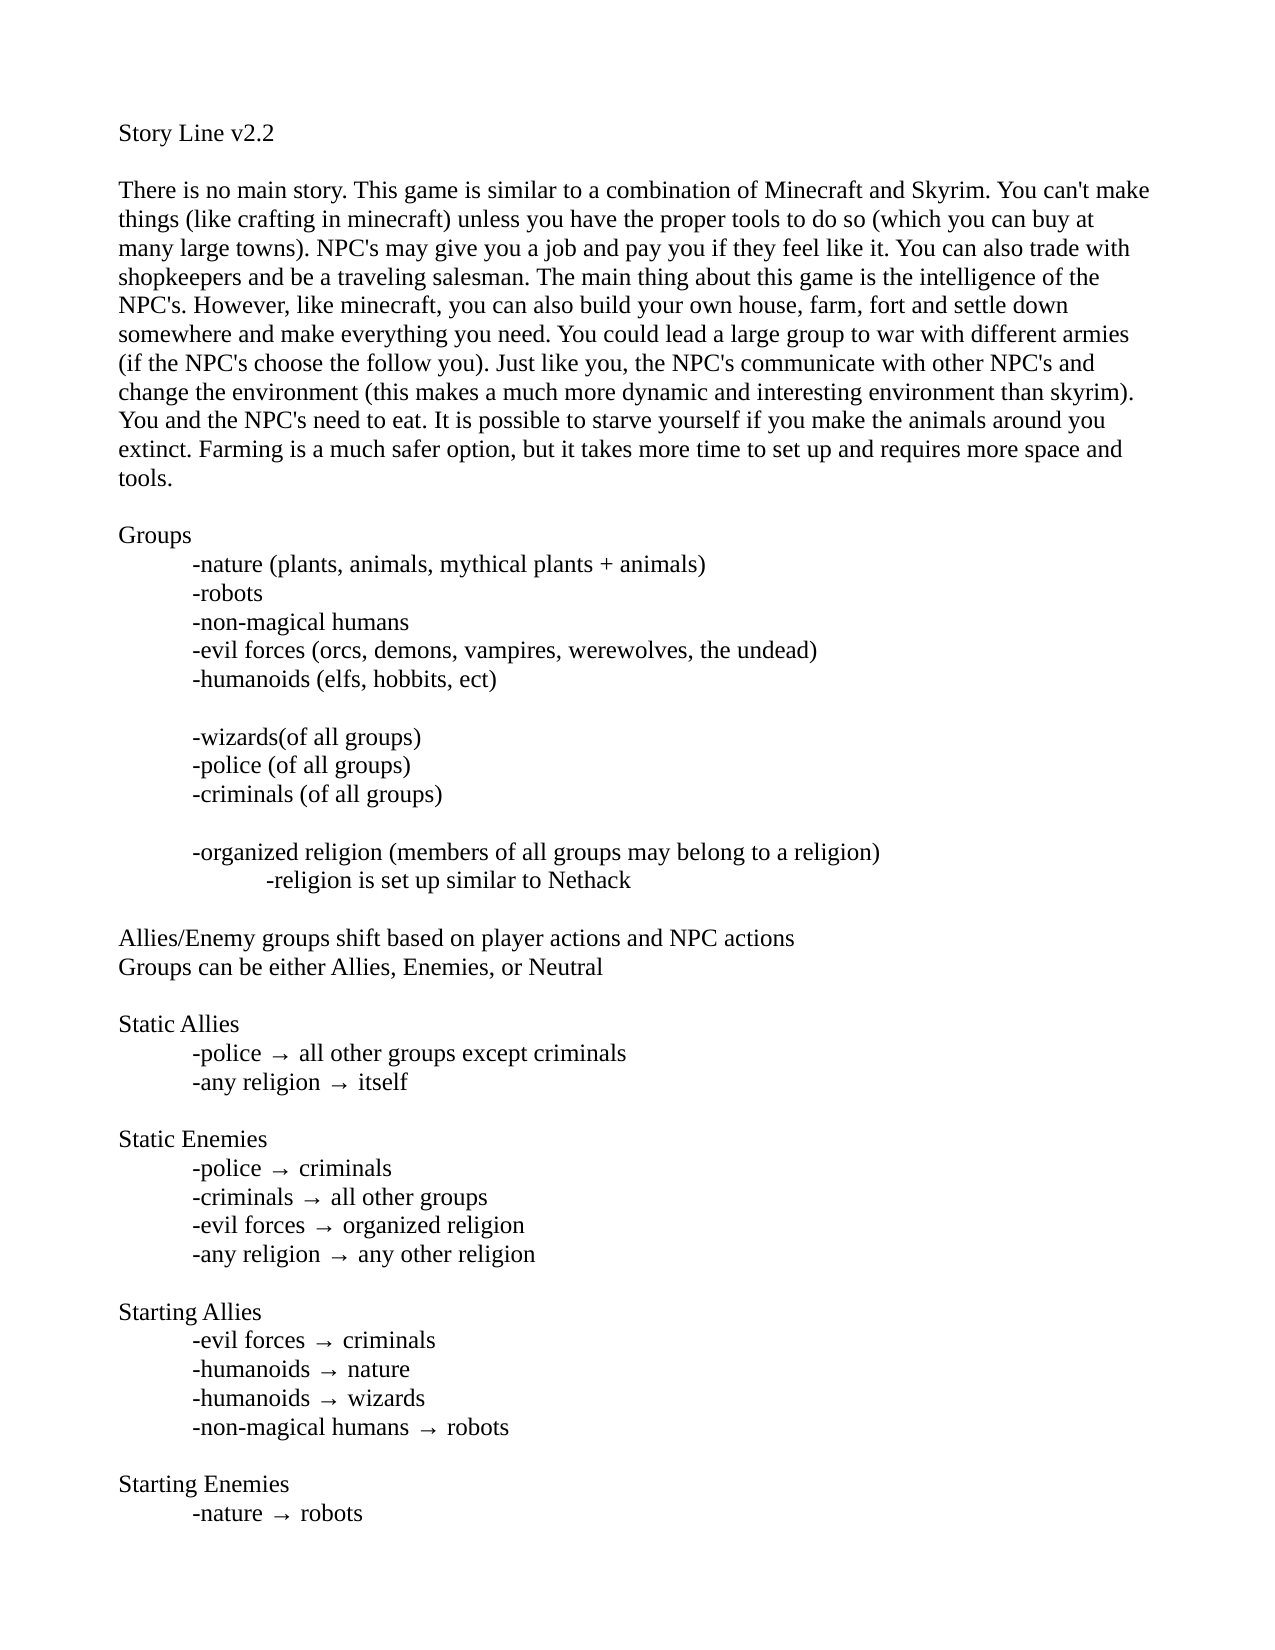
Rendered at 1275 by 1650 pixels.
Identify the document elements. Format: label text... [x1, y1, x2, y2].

text Allies/Enemy groups shift based on player actions and NPC actions [118, 923, 1157, 952]
text -non-magical humans → robots [118, 1412, 1157, 1441]
text -humanoids → nature [118, 1354, 1157, 1383]
text -non-magical humans [118, 607, 1157, 636]
text -evil forces (orcs, demons, vampires, werewolves, the undead) [118, 636, 1157, 664]
text -organized religion (members of all groups may belong to a religion) [118, 837, 1157, 866]
text Starting Allies [118, 1297, 1157, 1326]
text -criminals (of all groups) [118, 779, 1157, 808]
text -evil forces → criminals [118, 1326, 1157, 1354]
text Static Allies [118, 1009, 1157, 1038]
text Groups can be either Allies, Enemies, or Neutral [118, 952, 1157, 981]
text -humanoids (elfs, hobbits, ect) [118, 664, 1157, 693]
text There is no main story. This game is similar to a combination of Minecraft and Skyrim. You can't make things (like crafting in minecraft) unless you have the proper tools to do so (which you can buy at many large towns). NPC's may give you a job and pay you if they feel like it. You can also trade with shopkeepers and be a traveling salesman. The main thing about this game is the intelligence of the NPC's. However, like minecraft, you can also build your own house, farm, fort and settle down somewhere and make everything you need. You could lead a large group to war with different armies (if the NPC's choose the follow you). Just like you, the NPC's communicate with other NPC's and change the environment (this makes a much more dynamic and interesting environment than skyrim). You and the NPC's need to eat. It is possible to starve yourself if you make the animals around you extinct. Farming is a much safer option, but it takes more time to set up and requires more space and tools. [118, 176, 1157, 492]
text -police → criminals [118, 1153, 1157, 1182]
text -robots [118, 578, 1157, 607]
text Static Enemies [118, 1124, 1157, 1153]
text -nature (plants, animals, mythical plants + animals) [118, 549, 1157, 578]
text Story Line v2.2 [118, 118, 1157, 147]
text -police (of all groups) [118, 751, 1157, 779]
text Groups [118, 521, 1157, 549]
text -police → all other groups except criminals [118, 1038, 1157, 1067]
text -any religion → any other religion [118, 1239, 1157, 1268]
text -religion is set up similar to Nethack [118, 866, 1157, 894]
text -evil forces → organized religion [118, 1211, 1157, 1239]
text -wizards(of all groups) [118, 722, 1157, 751]
text -humanoids → wizards [118, 1383, 1157, 1412]
text Starting Enemies [118, 1469, 1157, 1498]
text -nature → robots [118, 1498, 1157, 1527]
text -criminals → all other groups [118, 1182, 1157, 1211]
text -any religion → itself [118, 1067, 1157, 1096]
